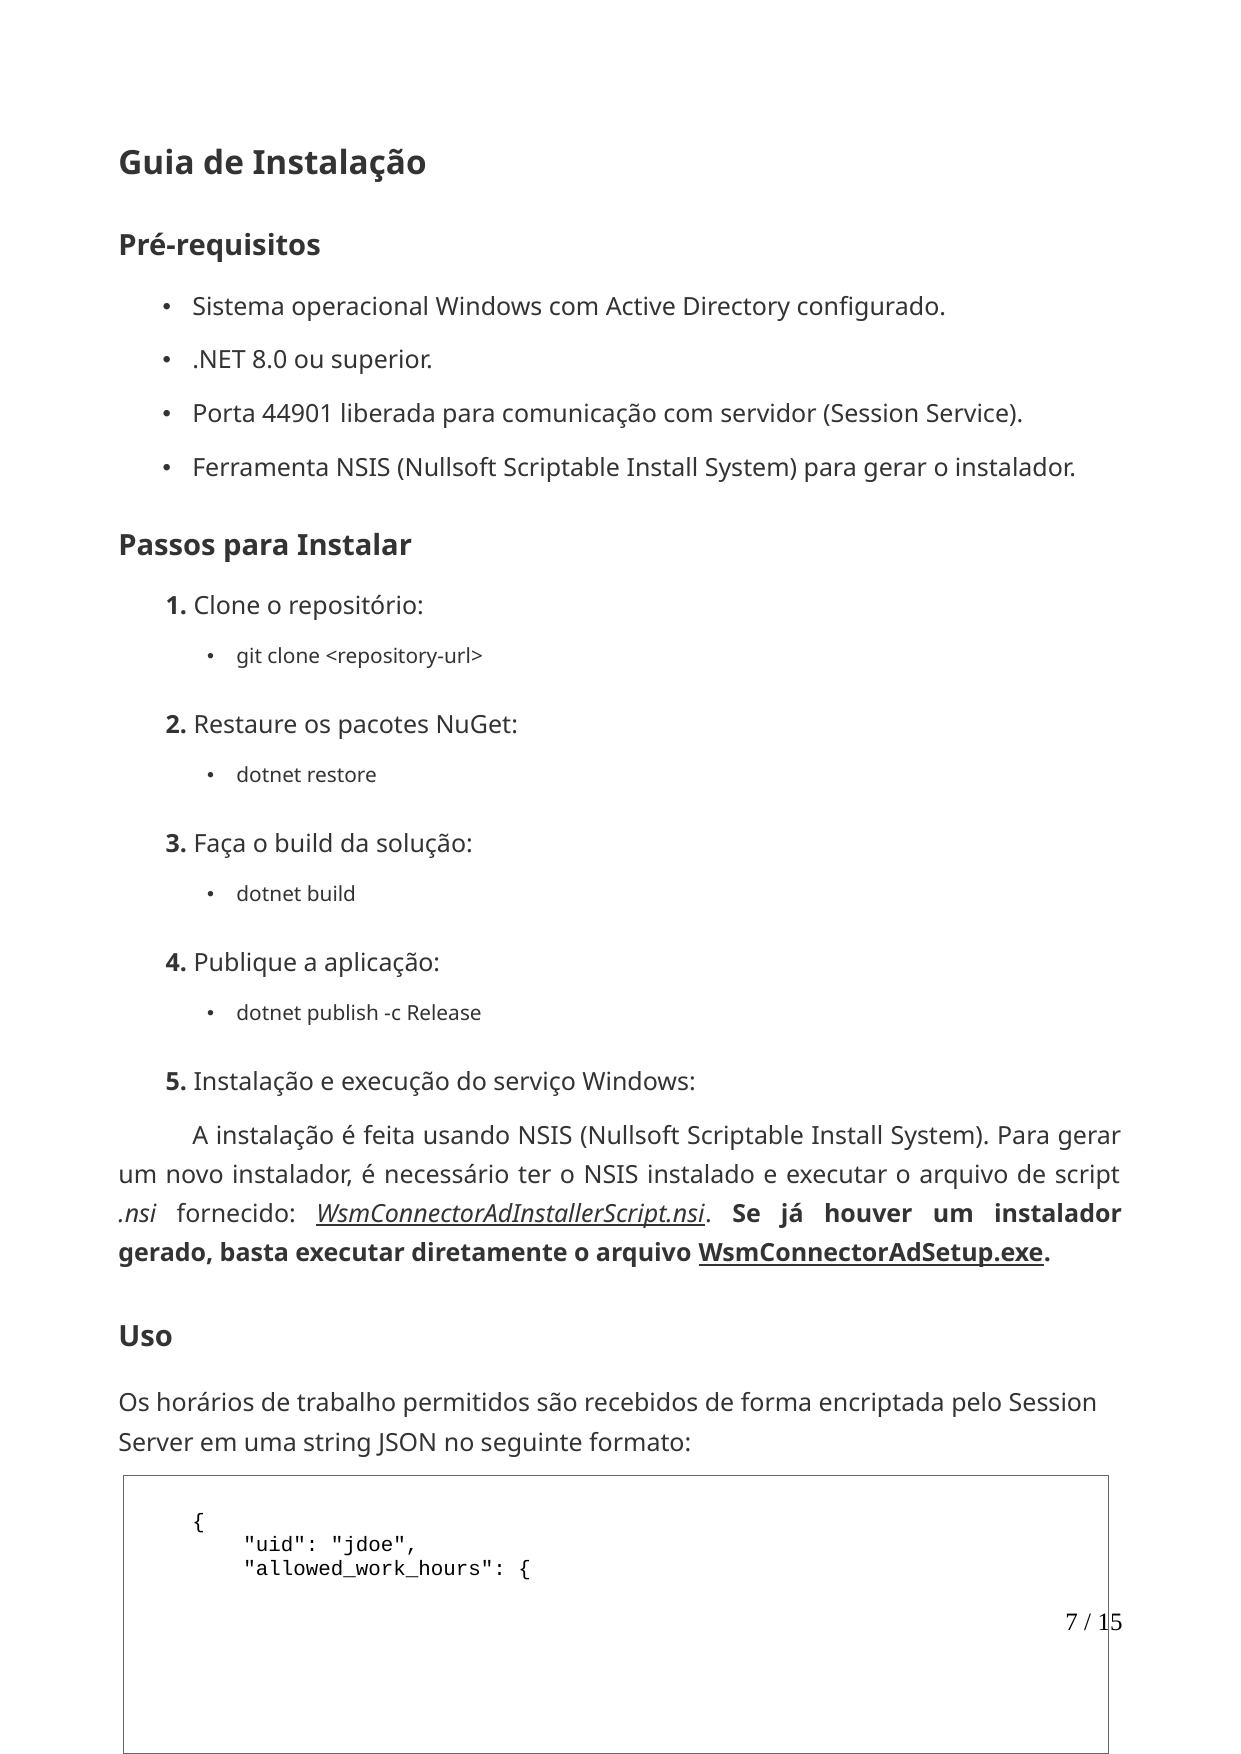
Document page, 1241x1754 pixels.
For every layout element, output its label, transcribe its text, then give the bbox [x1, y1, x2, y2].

text Os horários de trabalho permitidos são recebidos de forma encriptada pelo Session Server em uma string JSON no seguinte formato: [118, 1385, 1122, 1458]
subtitle Passos para Instalar [118, 524, 1122, 563]
list dotnet restore [207, 761, 1122, 789]
list git clone <repository-url> [207, 642, 1122, 670]
list Ferramenta NSIS (Nullsoft Scriptable Install System) para gerar o instalador. [162, 449, 1122, 483]
text 1. Clone o repositório: [165, 588, 1122, 622]
subtitle Uso [118, 1315, 1122, 1355]
text "allowed_work_hours": { [124, 1558, 1108, 1582]
list dotnet build [207, 879, 1122, 908]
text [1109, 1511, 1122, 1534]
text 5. Instalação e execução do serviço Windows: [165, 1064, 1122, 1098]
text 4. Publique a aplicação: [165, 945, 1122, 979]
list Porta 44901 liberada para comunicação com servidor (Session Service). [162, 396, 1122, 430]
text { [124, 1511, 1108, 1534]
list Sistema operacional Windows com Active Directory configurado. [162, 288, 1122, 322]
subtitle Guia de Instalação [118, 139, 1122, 184]
text "uid": "jdoe", [124, 1534, 1108, 1558]
list .NET 8.0 ou superior. [162, 342, 1122, 376]
list dotnet publish -c Release [207, 998, 1122, 1027]
text A instalação é feita usando NSIS (Nullsoft Scriptable Install System). Para gerar um novo instalador, é necessário ter o NSIS instalado e executar o arquivo de script .nsi fornecido: WsmConnectorAdInstallerScript.nsi. Se já houver um instalador gerado, basta executar diretamente o arquivo WsmConnectorAdSetup.exe. [118, 1117, 1122, 1269]
text 2. Restaure os pacotes NuGet: [165, 707, 1122, 741]
subtitle Pré-requisitos [118, 224, 1122, 264]
text [1109, 1534, 1122, 1558]
text 3. Faça o build da solução: [165, 826, 1122, 860]
text [118, 1511, 123, 1534]
